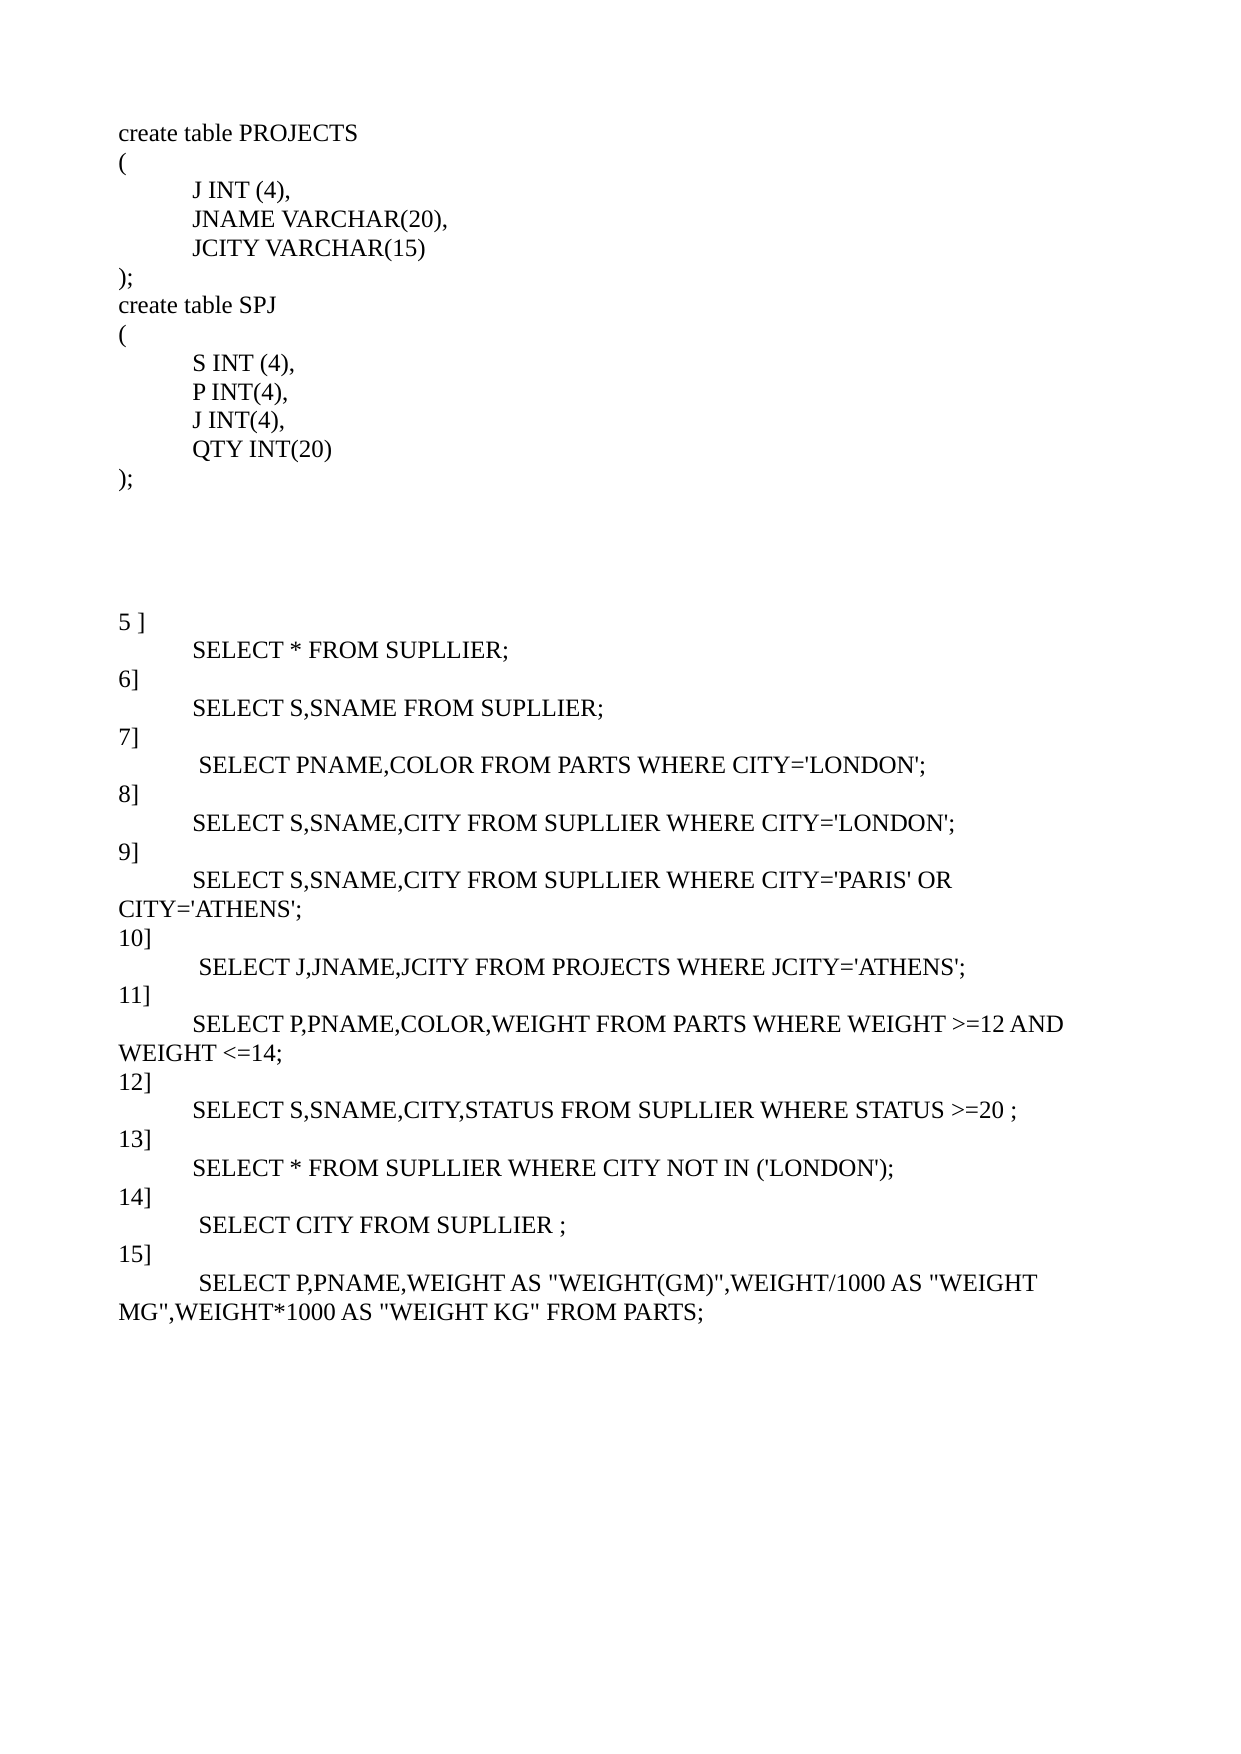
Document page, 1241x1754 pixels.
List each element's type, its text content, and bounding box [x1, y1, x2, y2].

text 11] [118, 981, 1122, 1009]
text SELECT * FROM SUPLLIER WHERE CITY NOT IN ('LONDON'); [118, 1153, 1122, 1182]
text 6] [118, 664, 1122, 693]
text SELECT * FROM SUPLLIER; [118, 636, 1122, 664]
text SELECT PNAME,COLOR FROM PARTS WHERE CITY='LONDON'; [118, 751, 1122, 779]
text 14] [118, 1182, 1122, 1211]
text JCITY VARCHAR(15) [118, 233, 1122, 262]
text 13] [118, 1124, 1122, 1153]
text SELECT J,JNAME,JCITY FROM PROJECTS WHERE JCITY='ATHENS'; [118, 952, 1122, 981]
text SELECT P,PNAME,COLOR,WEIGHT FROM PARTS WHERE WEIGHT >=12 AND WEIGHT <=14; [118, 1009, 1122, 1067]
text J INT (4), [118, 176, 1122, 204]
text SELECT CITY FROM SUPLLIER ; [118, 1211, 1122, 1239]
text SELECT S,SNAME,CITY,STATUS FROM SUPLLIER WHERE STATUS >=20 ; [118, 1096, 1122, 1124]
text 9] [118, 837, 1122, 866]
text 7] [118, 722, 1122, 751]
text ( [118, 147, 1122, 176]
text S INT (4), [118, 348, 1122, 377]
text create table SPJ [118, 291, 1122, 319]
text 12] [118, 1067, 1122, 1096]
text ( [118, 319, 1122, 348]
text 5 ] [118, 607, 1122, 636]
text SELECT S,SNAME,CITY FROM SUPLLIER WHERE CITY='LONDON'; [118, 808, 1122, 837]
text 10] [118, 923, 1122, 952]
text JNAME VARCHAR(20), [118, 204, 1122, 233]
text SELECT P,PNAME,WEIGHT AS "WEIGHT(GM)",WEIGHT/1000 AS "WEIGHT MG",WEIGHT*1000 AS "WEIGHT KG" FROM PARTS; [118, 1268, 1122, 1326]
text ); [118, 463, 1122, 492]
text J INT(4), [118, 406, 1122, 434]
text QTY INT(20) [118, 434, 1122, 463]
text create table PROJECTS [118, 118, 1122, 147]
text 8] [118, 779, 1122, 808]
text ); [118, 262, 1122, 291]
text SELECT S,SNAME FROM SUPLLIER; [118, 693, 1122, 722]
text SELECT S,SNAME,CITY FROM SUPLLIER WHERE CITY='PARIS' OR CITY='ATHENS'; [118, 866, 1122, 923]
text 15] [118, 1239, 1122, 1268]
text P INT(4), [118, 377, 1122, 406]
